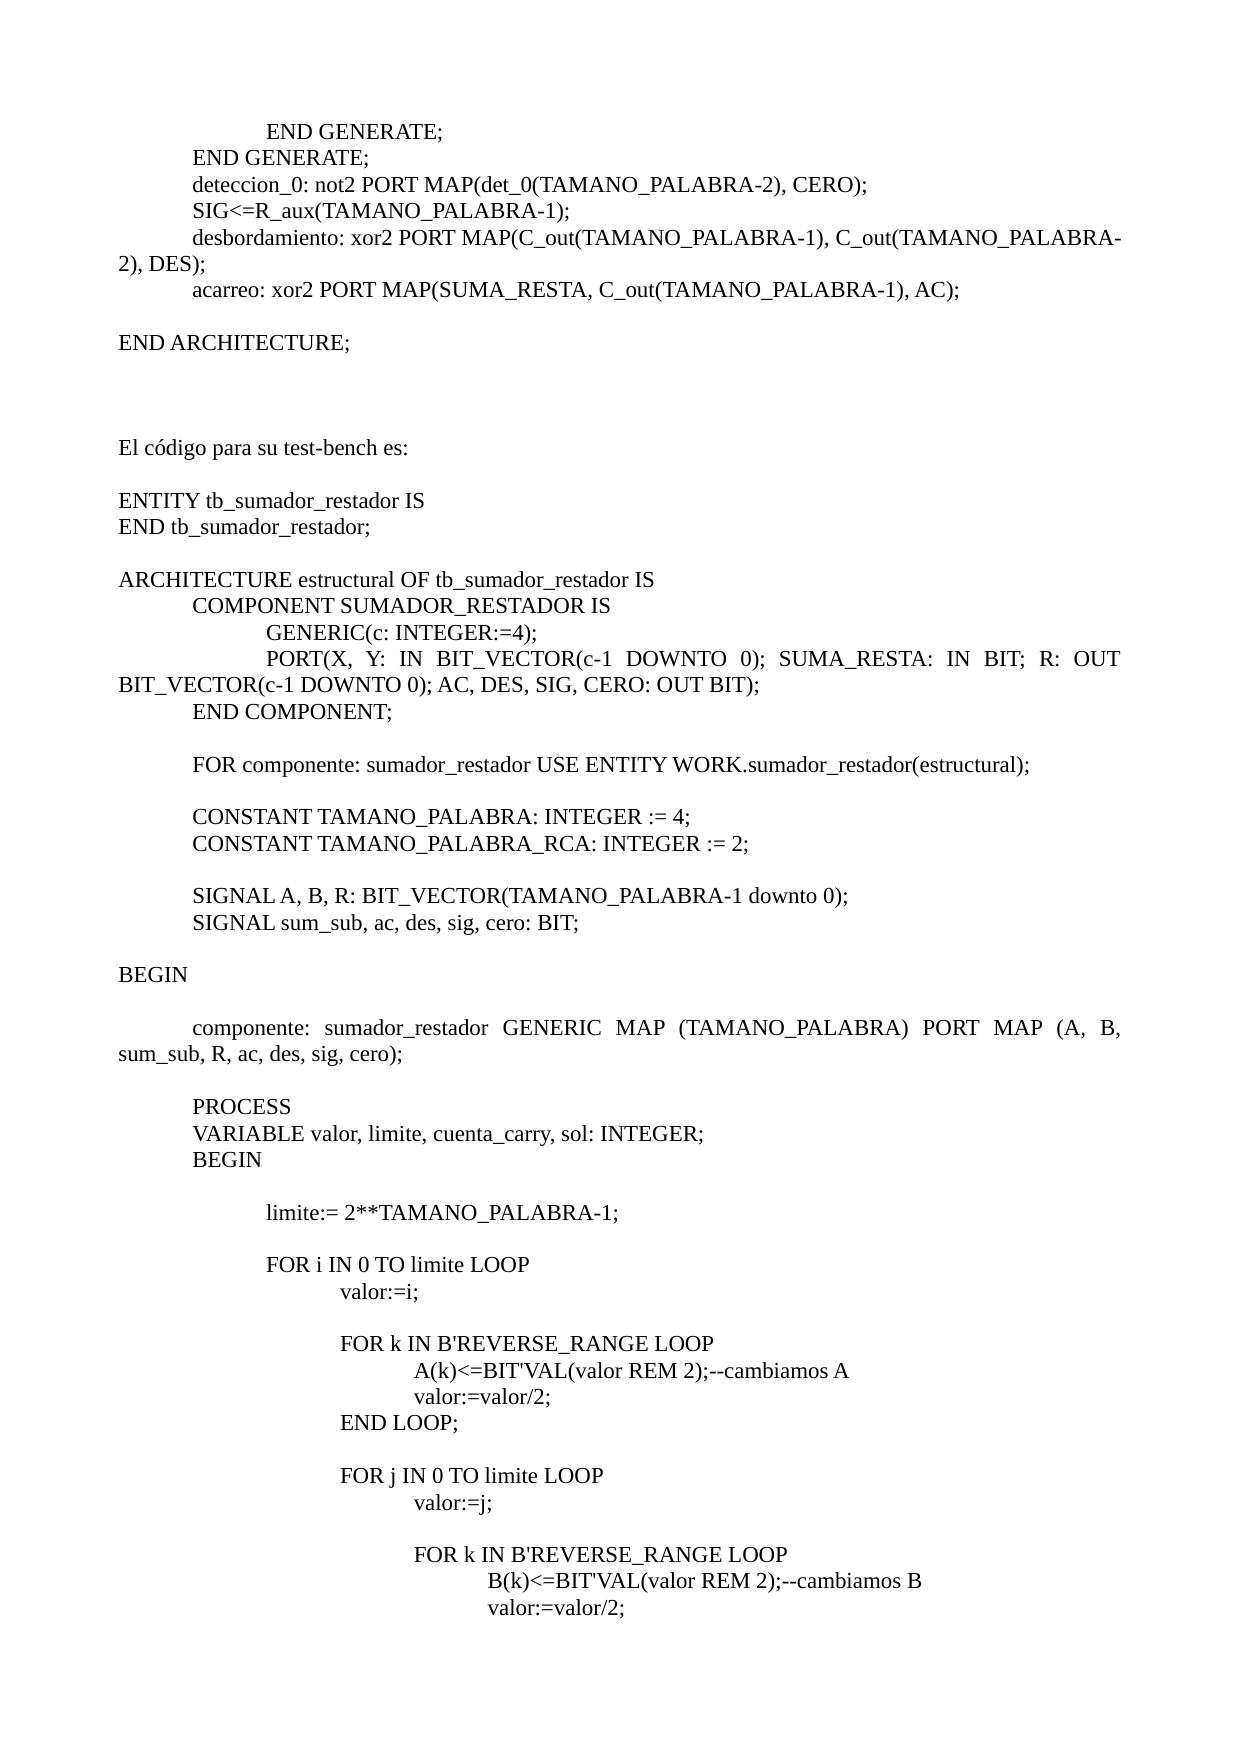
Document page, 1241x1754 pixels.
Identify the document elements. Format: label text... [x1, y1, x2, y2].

text SIGNAL sum_sub, ac, des, sig, cero: BIT; [118, 909, 1122, 935]
text END tb_sumador_restador; [118, 513, 1122, 540]
text SIGNAL A, B, R: BIT_VECTOR(TAMANO_PALABRA-1 downto 0); [118, 882, 1122, 909]
text ARCHITECTURE estructural OF tb_sumador_restador IS [118, 566, 1122, 592]
text BEGIN [118, 1146, 1122, 1172]
text valor:=valor/2; [118, 1383, 1122, 1409]
text B(k)<=BIT'VAL(valor REM 2);--cambiamos B [118, 1568, 1122, 1594]
text FOR j IN 0 TO limite LOOP [118, 1462, 1122, 1488]
text END COMPONENT; [118, 698, 1122, 724]
text END GENERATE; [118, 144, 1122, 171]
text valor:=i; [118, 1278, 1122, 1304]
text SIG<=R_aux(TAMANO_PALABRA-1); [118, 197, 1122, 223]
text PORT(X, Y: IN BIT_VECTOR(c-1 DOWNTO 0); SUMA_RESTA: IN BIT; R: OUT BIT_VECTOR(c-1 DOWNTO 0); AC, DES, SIG, CERO: OUT BIT); [118, 645, 1122, 698]
text A(k)<=BIT'VAL(valor REM 2);--cambiamos A [118, 1357, 1122, 1383]
text BEGIN [118, 961, 1122, 988]
text PROCESS [118, 1093, 1122, 1119]
text END GENERATE; [118, 118, 1122, 144]
text limite:= 2**TAMANO_PALABRA-1; [118, 1199, 1122, 1225]
text END ARCHITECTURE; [118, 329, 1122, 355]
text valor:=valor/2; [118, 1594, 1122, 1620]
text GENERIC(c: INTEGER:=4); [118, 619, 1122, 645]
text FOR componente: sumador_restador USE ENTITY WORK.sumador_restador(estructural); [118, 751, 1122, 777]
text El código para su test-bench es: [118, 434, 1122, 461]
text CONSTANT TAMANO_PALABRA_RCA: INTEGER := 2; [118, 830, 1122, 856]
text FOR i IN 0 TO limite LOOP [118, 1251, 1122, 1278]
text ENTITY tb_sumador_restador IS [118, 487, 1122, 513]
text FOR k IN B'REVERSE_RANGE LOOP [118, 1330, 1122, 1357]
text FOR k IN B'REVERSE_RANGE LOOP [118, 1541, 1122, 1568]
text desbordamiento: xor2 PORT MAP(C_out(TAMANO_PALABRA-1), C_out(TAMANO_PALABRA-2), DES); [118, 223, 1122, 276]
text acarreo: xor2 PORT MAP(SUMA_RESTA, C_out(TAMANO_PALABRA-1), AC); [118, 276, 1122, 303]
text deteccion_0: not2 PORT MAP(det_0(TAMANO_PALABRA-2), CERO); [118, 171, 1122, 197]
text componente: sumador_restador GENERIC MAP (TAMANO_PALABRA) PORT MAP (A, B, sum_sub, R, ac, des, sig, cero); [118, 1014, 1122, 1067]
text END LOOP; [118, 1409, 1122, 1436]
text VARIABLE valor, limite, cuenta_carry, sol: INTEGER; [118, 1119, 1122, 1146]
text valor:=j; [118, 1488, 1122, 1515]
text CONSTANT TAMANO_PALABRA: INTEGER := 4; [118, 803, 1122, 830]
text COMPONENT SUMADOR_RESTADOR IS [118, 592, 1122, 619]
